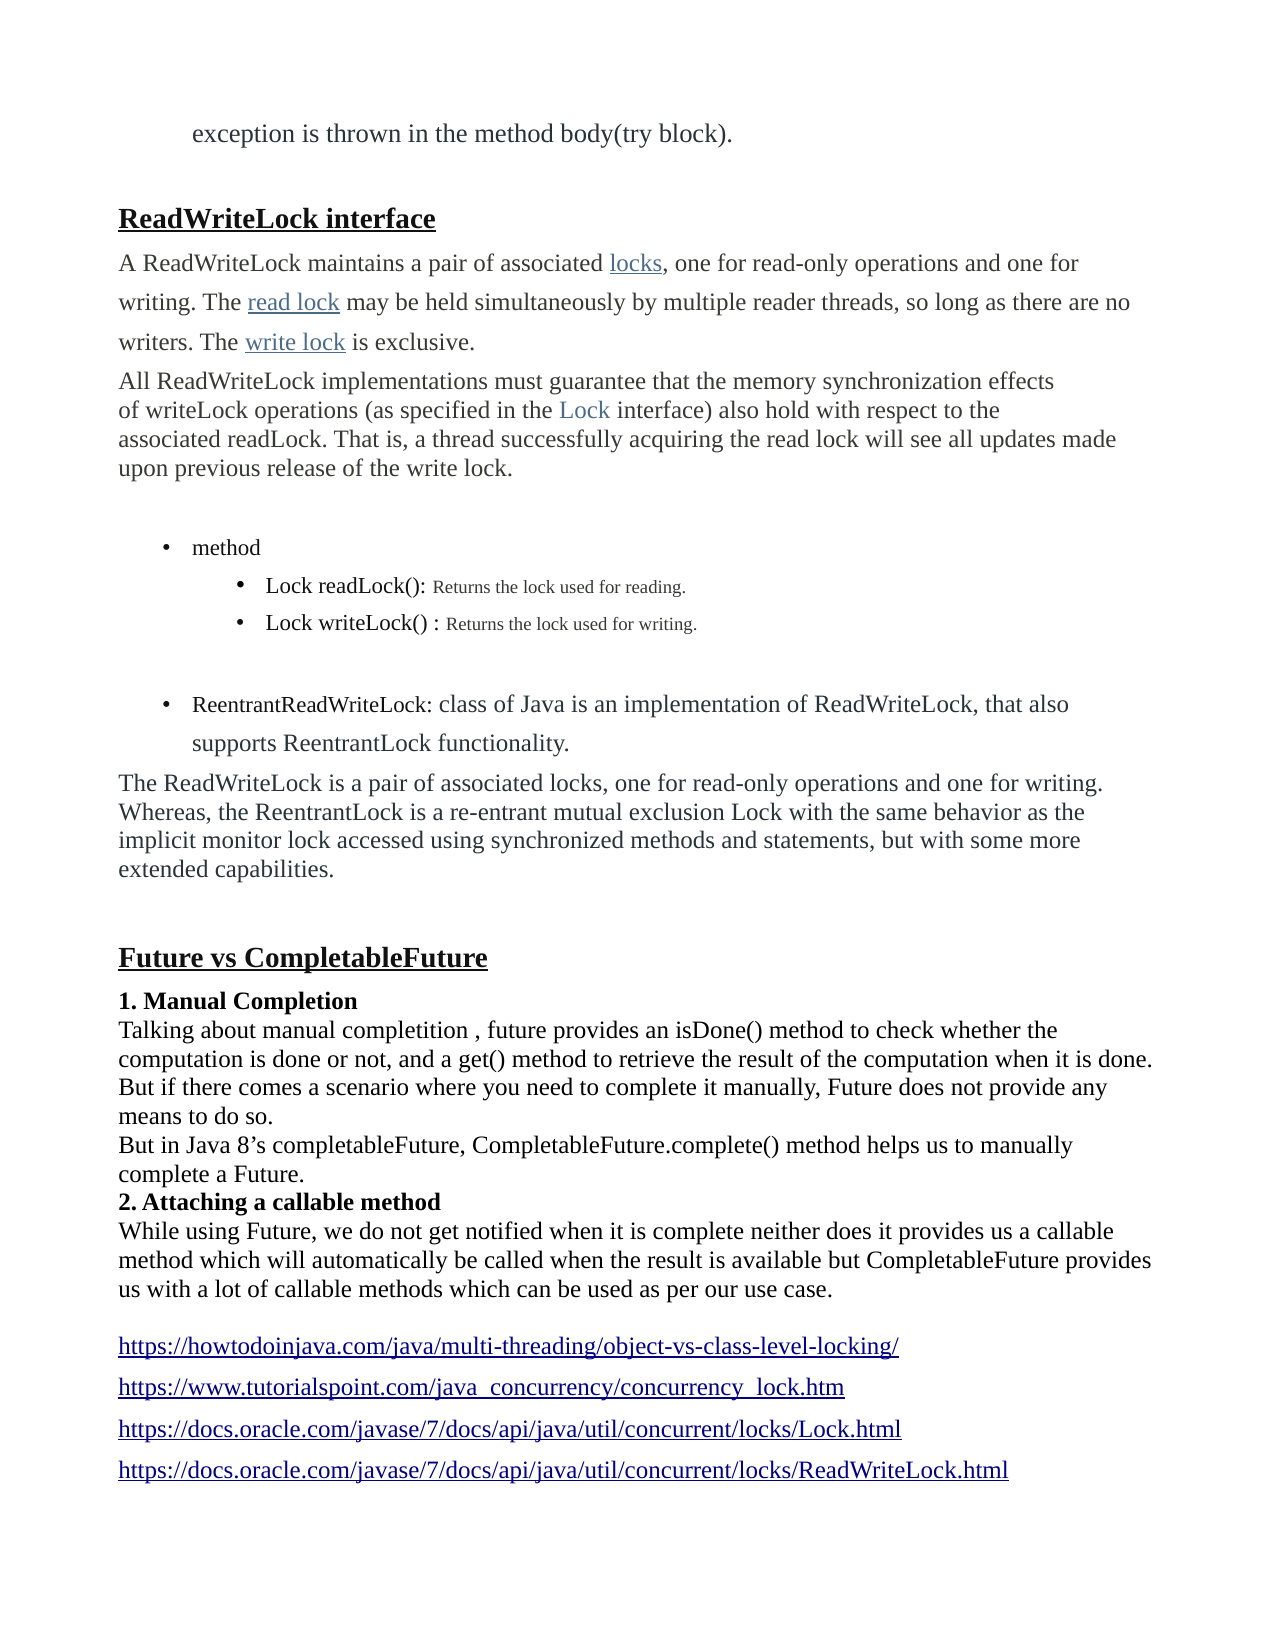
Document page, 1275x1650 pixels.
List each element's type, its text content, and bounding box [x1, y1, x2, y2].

list Lock readLock(): Returns the lock used for reading. [236, 570, 1157, 599]
list ReentrantReadWriteLock: class of Java is an implementation of ReadWriteLock, that also supports ReentrantLock functionality. [162, 689, 1157, 757]
text While using Future, we do not get notified when it is complete neither does it provides us a callable method which will automatically be called when the result is available but CompletableFuture provides us with a lot of callable methods which can be used as per our use case. [118, 1216, 1157, 1302]
text https://docs.oracle.com/javase/7/docs/api/java/util/concurrent/locks/ReadWriteLock.html [118, 1455, 1157, 1484]
text Talking about manual completition , future provides an isDone() method to check whether the computation is done or not, and a get() method to retrieve the result of the computation when it is done. But if there comes a scenario where you need to complete it manually, Future does not provide any means to do so. [118, 1015, 1157, 1130]
text But in Java 8’s completableFuture, CompletableFuture.complete() method helps us to manually complete a Future. [118, 1130, 1157, 1187]
text https://www.tutorialspoint.com/java_concurrency/concurrency_lock.htm [118, 1372, 1157, 1401]
list method [162, 533, 1157, 560]
text Future vs CompletableFuture [118, 940, 1157, 973]
text https://docs.oracle.com/javase/7/docs/api/java/util/concurrent/locks/Lock.html [118, 1414, 1157, 1442]
text ReadWriteLock interface [118, 201, 1157, 235]
text 1. Manual Completion [118, 986, 1157, 1015]
list exception is thrown in the method body(try block). [162, 118, 1157, 149]
text https://howtodoinjava.com/java/multi-threading/object-vs-class-level-locking/ [118, 1331, 1157, 1360]
text All ReadWriteLock implementations must guarantee that the memory synchronization effects of writeLock operations (as specified in the Lock interface) also hold with respect to the associated readLock. That is, a thread successfully acquiring the read lock will see all updates made upon previous release of the write lock. [118, 366, 1157, 481]
list Lock writeLock() : Returns the lock used for writing. [236, 609, 1157, 636]
text The ReadWriteLock is a pair of associated locks, one for read-only operations and one for writing. Whereas, the ReentrantLock is a re-entrant mutual exclusion Lock with the same behavior as the implicit monitor lock accessed using synchronized methods and statements, but with some more extended capabilities. [118, 768, 1157, 883]
text A ReadWriteLock maintains a pair of associated locks, one for read-only operations and one for writing. The read lock may be held simultaneously by multiple reader threads, so long as there are no writers. The write lock is exclusive. [118, 248, 1157, 356]
text 2. Attaching a callable method [118, 1187, 1157, 1216]
